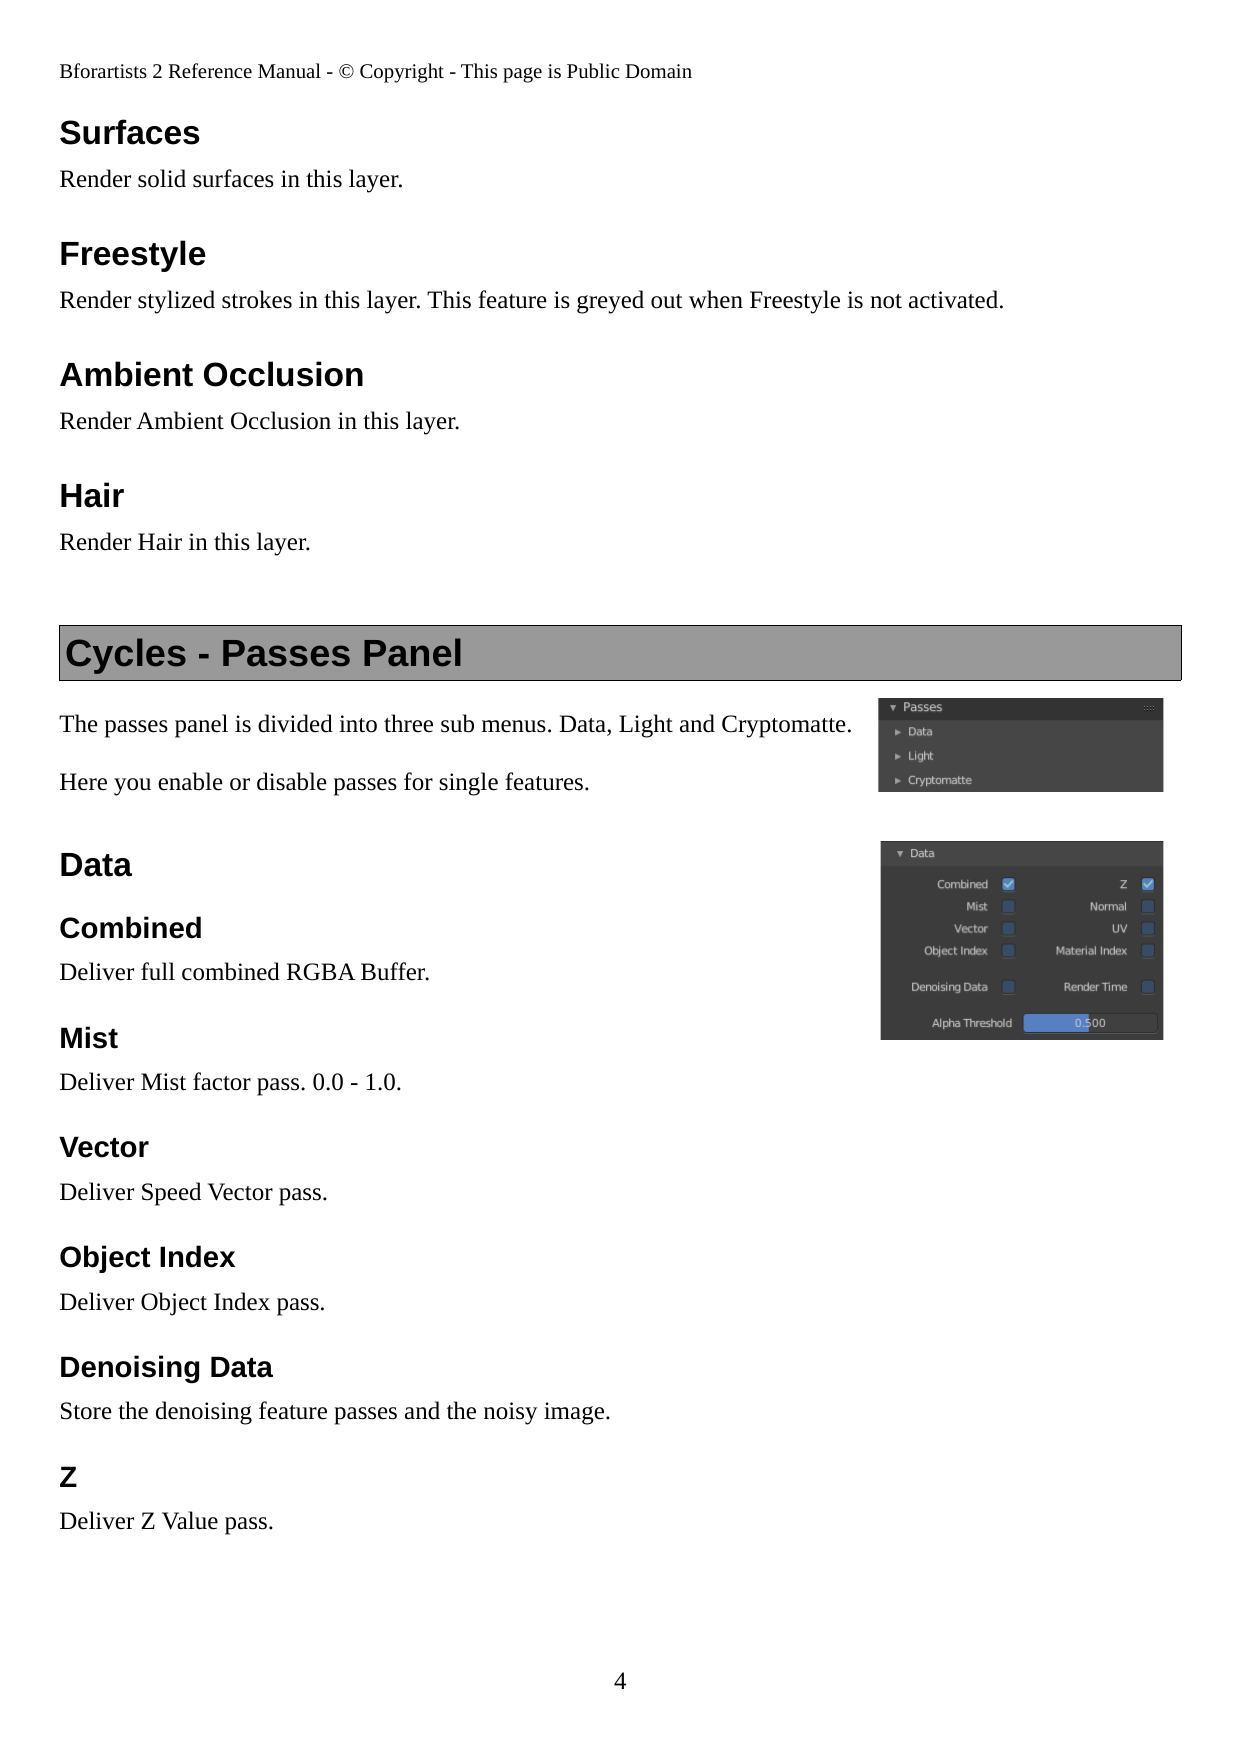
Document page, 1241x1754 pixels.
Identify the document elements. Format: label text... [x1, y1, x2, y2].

subtitle Combined [59, 911, 880, 944]
text Deliver Speed Vector pass. [59, 1177, 1181, 1205]
subtitle Hair [59, 476, 1181, 514]
subtitle Mist [59, 1021, 1181, 1054]
text Render stylized strokes in this layer. This feature is greyed out when Freestyle is not activated. [59, 285, 1181, 313]
table_header Cycles - Passes Panel [60, 626, 1181, 680]
subtitle Denoising Data [59, 1350, 1181, 1384]
text Deliver full combined RGBA Buffer. [59, 957, 880, 986]
subtitle Ambient Occlusion [59, 355, 1181, 393]
subtitle Vector [59, 1130, 1181, 1164]
text Store the denoising feature passes and the noisy image. [59, 1396, 1181, 1425]
text The passes panel is divided into three sub menus. Data, Light and Cryptomatte. [59, 709, 878, 738]
text Deliver Object Index pass. [59, 1287, 1181, 1315]
text Here you enable or disable passes for single features. [59, 767, 1181, 795]
subtitle [1164, 911, 1181, 944]
text Render Hair in this layer. [59, 527, 1181, 556]
subtitle Object Index [59, 1240, 1181, 1274]
subtitle Z [59, 1460, 1181, 1494]
text Render solid surfaces in this layer. [59, 164, 1181, 192]
subtitle Data [59, 845, 880, 883]
text Render Ambient Occlusion in this layer. [59, 406, 1181, 434]
text Deliver Mist factor pass. 0.0 - 1.0. [59, 1067, 1181, 1096]
subtitle Surfaces [59, 113, 1181, 151]
text Deliver Z Value pass. [59, 1506, 1181, 1535]
picture [878, 698, 1164, 792]
subtitle [1164, 845, 1181, 883]
picture [880, 841, 1164, 1040]
subtitle Freestyle [59, 234, 1181, 272]
